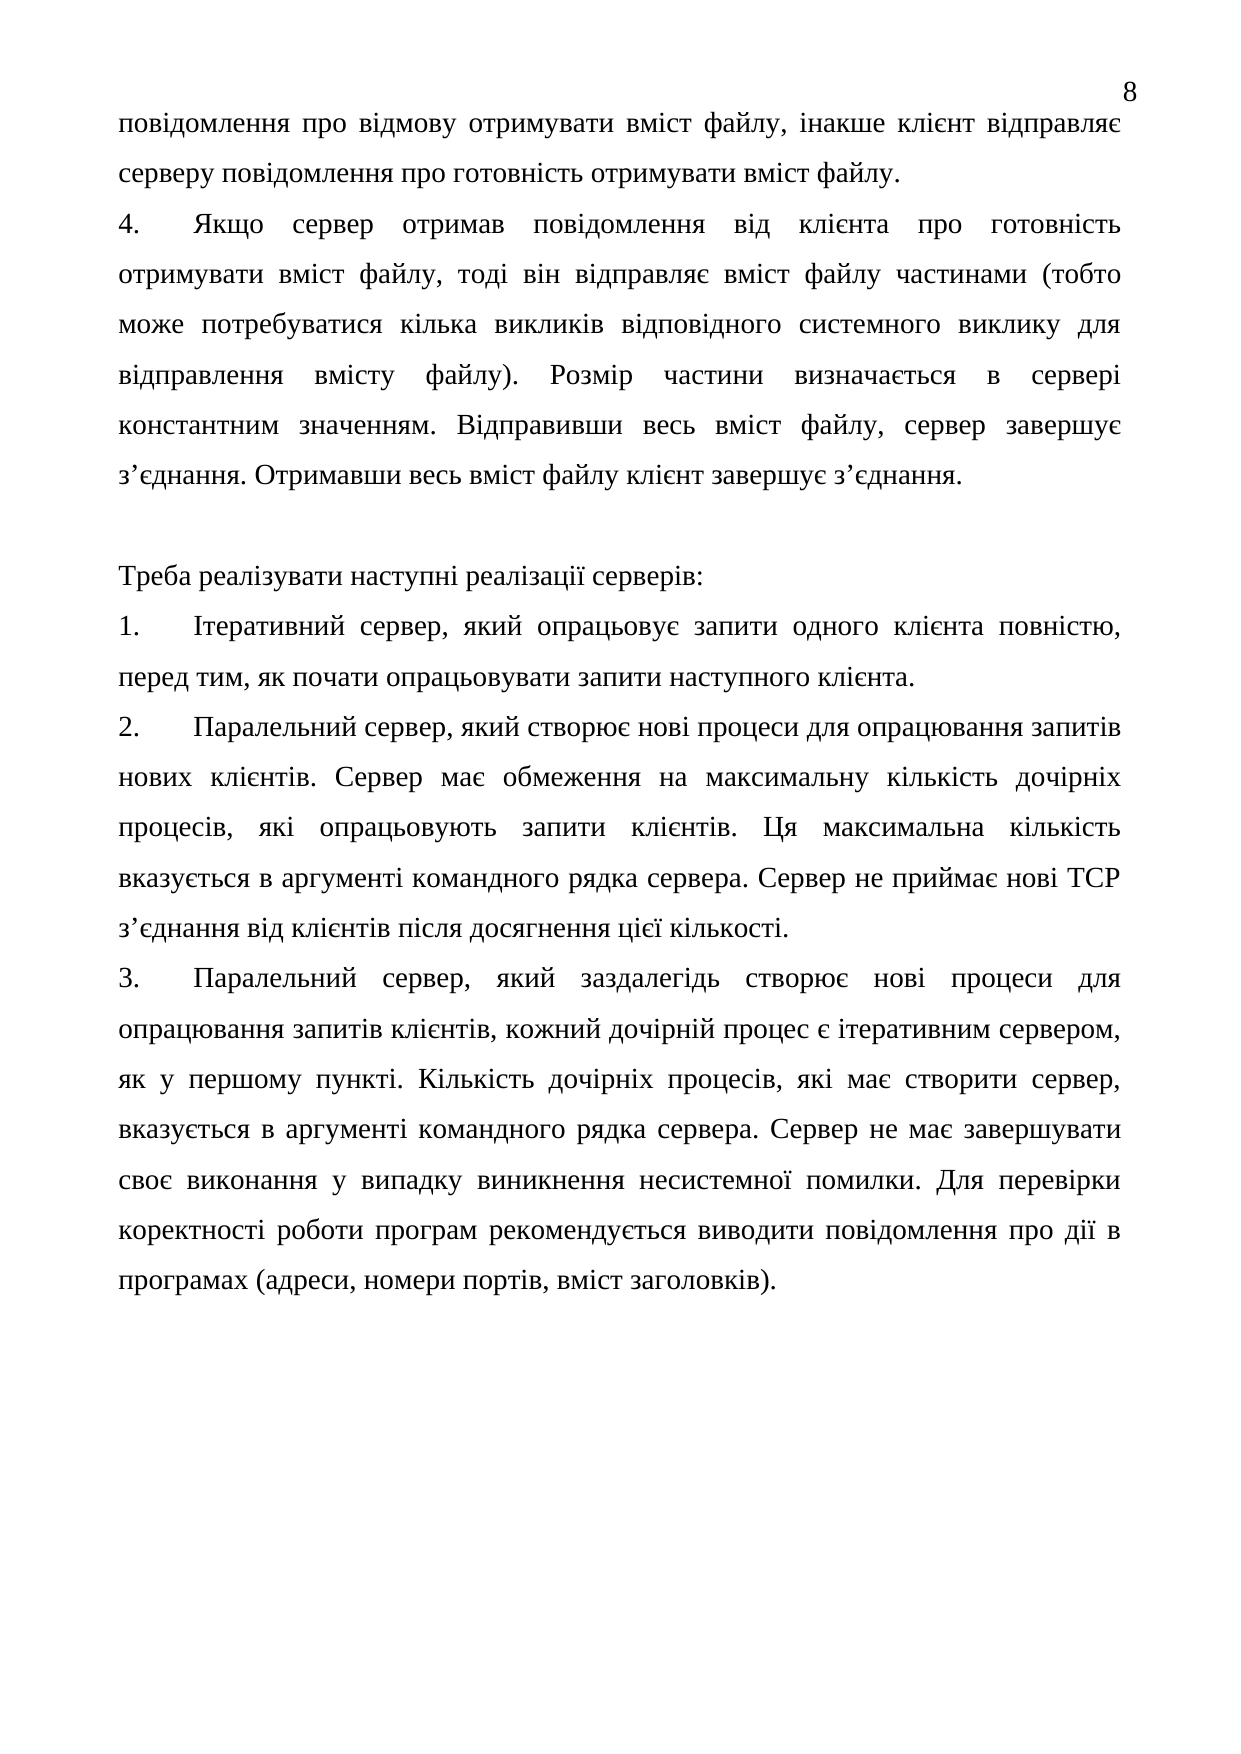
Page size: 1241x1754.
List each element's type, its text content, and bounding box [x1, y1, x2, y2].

text Треба реалізувати наступні реалізації серверів: [118, 558, 1122, 592]
list Паралельний сервер, який заздалегідь створює нові процеси для опрацювання запитів клієнтів, кожний дочірній процес є ітеративним сервером, як у першому пункті. Кількість дочірніх процесів, які має створити сервер, вказується в аргументі командного рядка сервера. Сервер не має завершувати своє виконання у випадку виникнення несистемної помилки. Для перевірки коректності роботи програм рекомендується виводити повідомлення про дії в програмах (адреси, номери портів, вміст заголовків). [118, 961, 1122, 1296]
list повідомлення про відмову отримувати вміст файлу, інакше клієнт відправляє серверу повідомлення про готовність отримувати вміст файлу. [118, 105, 1122, 189]
list Паралельний сервер, який створює нові процеси для опрацювання запитів нових клієнтів. Сервер має обмеження на максимальну кількість дочірніх процесів, які опрацьовують запити клієнтів. Ця максимальна кількість вказується в аргументі командного рядка сервера. Сервер не приймає нові TCP з’єднання від клієнтів після досягнення цієї кількості. [118, 709, 1122, 944]
list Ітеративний сервер, який опрацьовує запити одного клієнта повністю, перед тим, як почати опрацьовувати запити наступного клієнта. [118, 608, 1122, 692]
list Якщо сервер отримав повідомлення від клієнта про готовність отримувати вміст файлу, тоді він відправляє вміст файлу частинами (тобто може потребуватися кілька викликів відповідного системного виклику для відправлення вмісту файлу). Розмір частини визначається в сервері константним значенням. Відправивши весь вміст файлу, сервер завершує з’єднання. Отримавши весь вміст файлу клієнт завершує з’єднання. [118, 206, 1122, 491]
